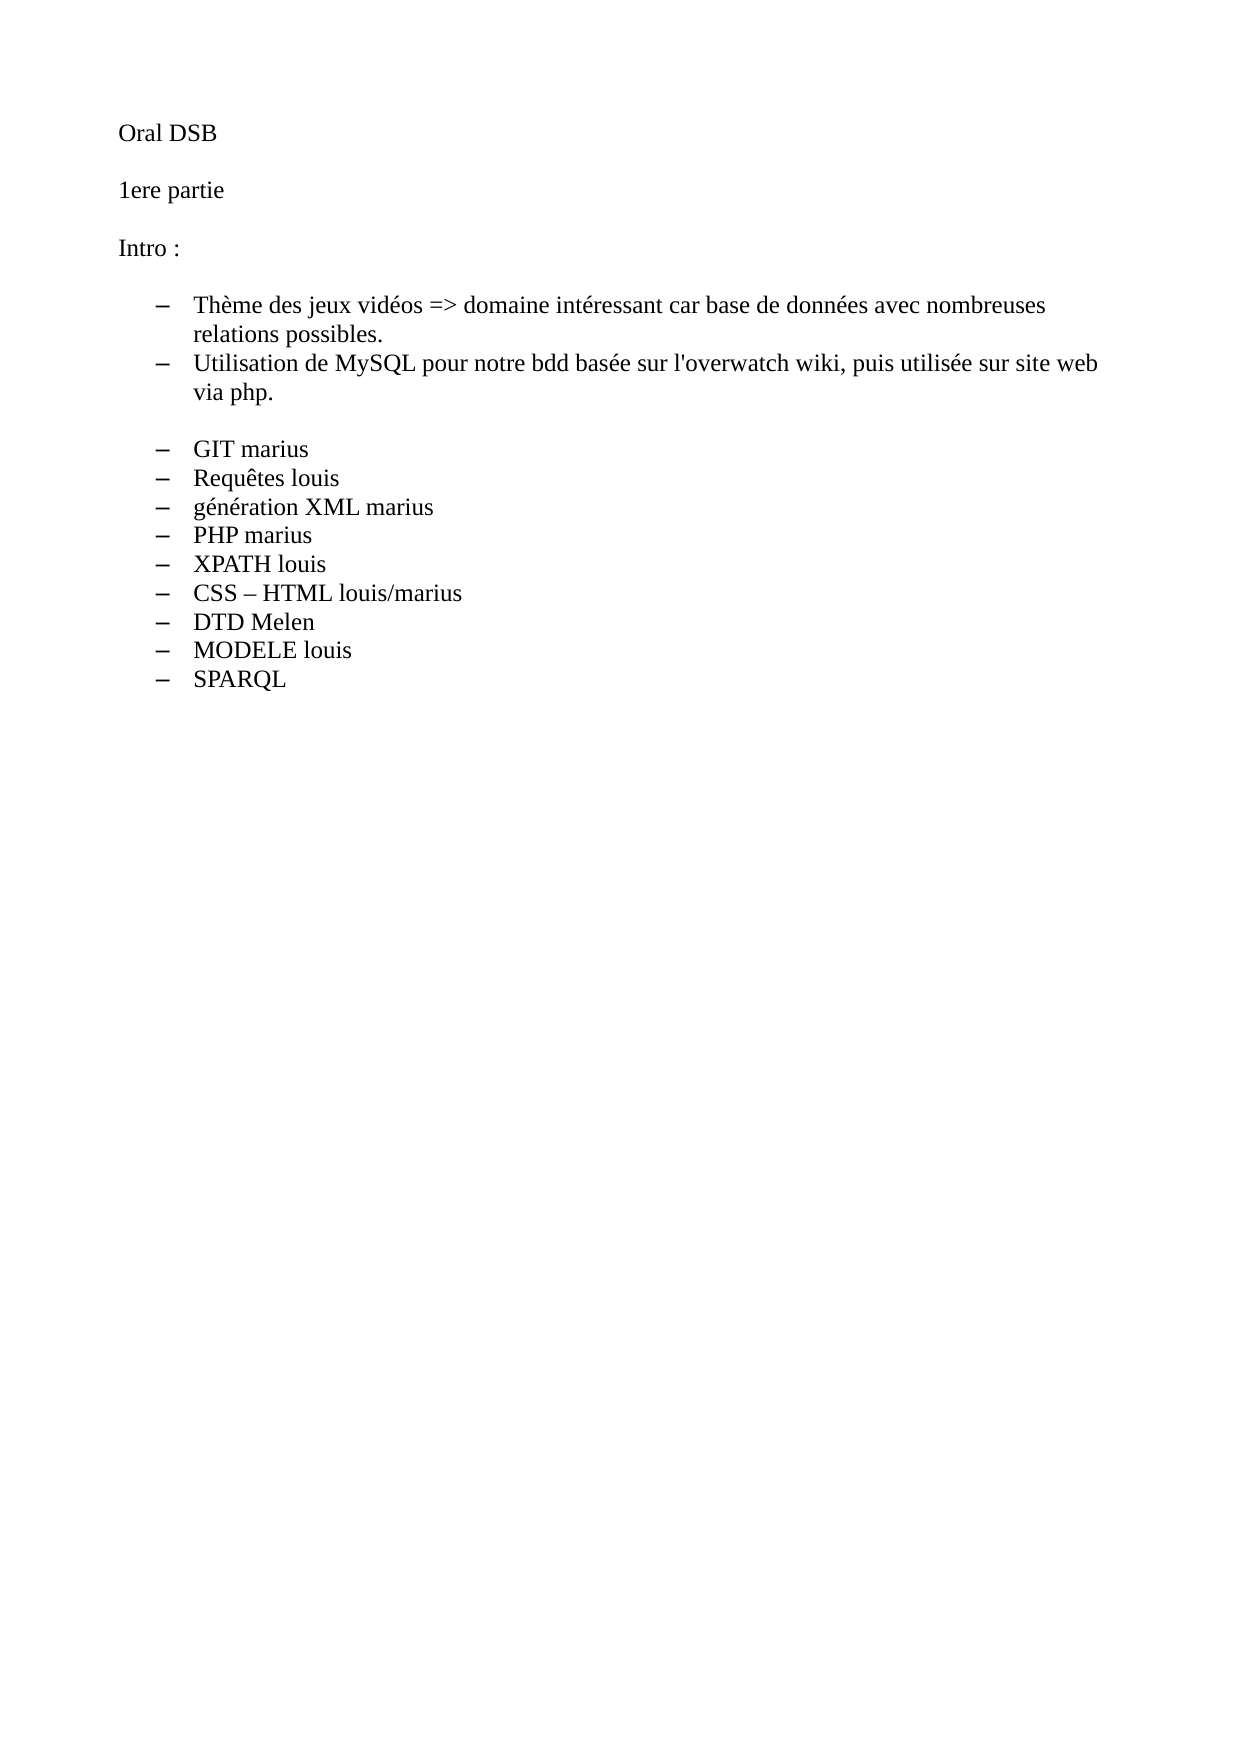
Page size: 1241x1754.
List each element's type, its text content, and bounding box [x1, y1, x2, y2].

text 1ere partie [118, 176, 1122, 204]
list XPATH louis [156, 549, 1122, 578]
list DTD Melen [156, 607, 1122, 636]
list SPARQL [156, 664, 1122, 693]
list Requêtes louis [156, 463, 1122, 492]
text Intro : [118, 233, 1122, 262]
list MODELE louis [156, 636, 1122, 664]
list Utilisation de MySQL pour notre bdd basée sur l'overwatch wiki, puis utilisée sur site web via php. [156, 348, 1122, 406]
list CSS – HTML louis/marius [156, 578, 1122, 607]
text Oral DSB [118, 118, 1122, 147]
list Thème des jeux vidéos => domaine intéressant car base de données avec nombreuses relations possibles. [156, 291, 1122, 348]
list PHP marius [156, 521, 1122, 549]
list génération XML marius [156, 492, 1122, 521]
list GIT marius [156, 434, 1122, 463]
